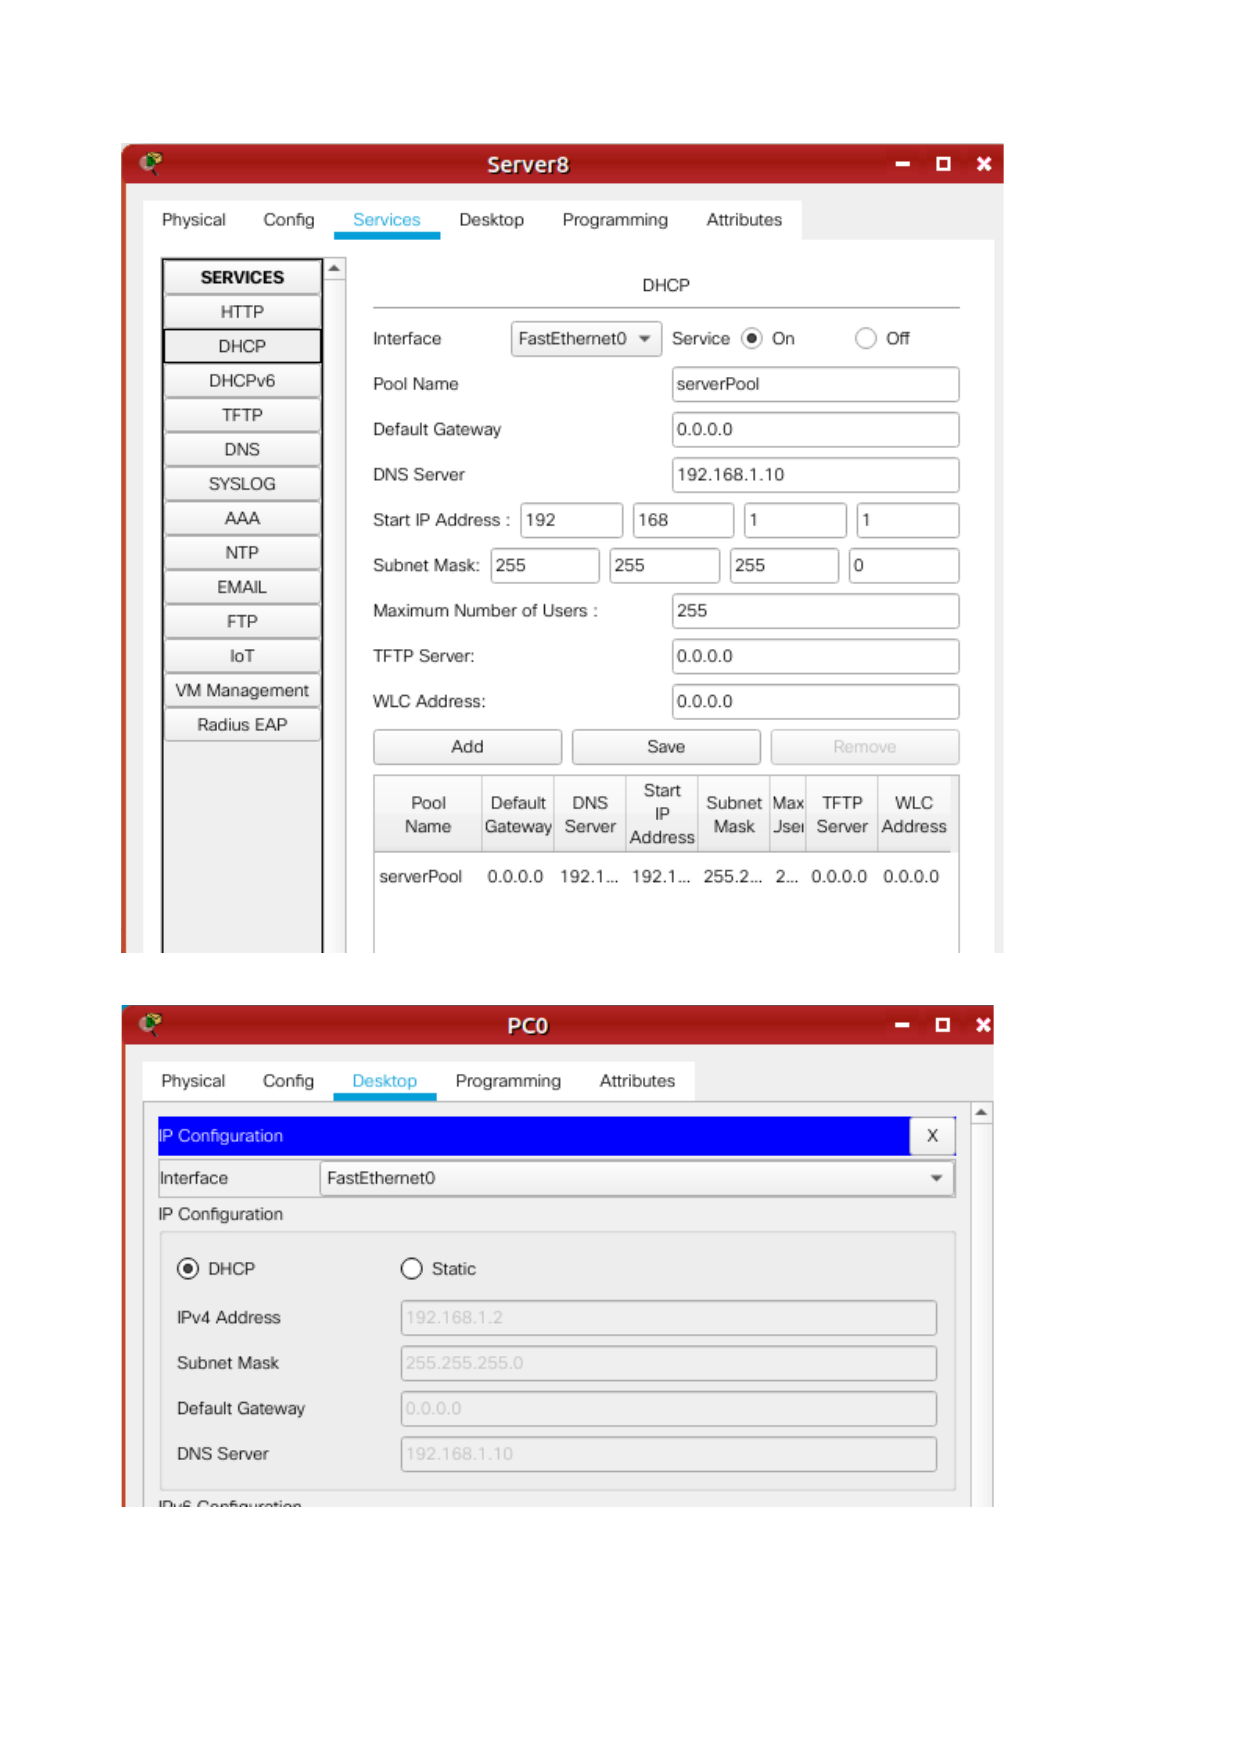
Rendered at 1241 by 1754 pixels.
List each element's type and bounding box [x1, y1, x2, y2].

picture [121, 1005, 994, 1507]
picture [121, 143, 1004, 953]
